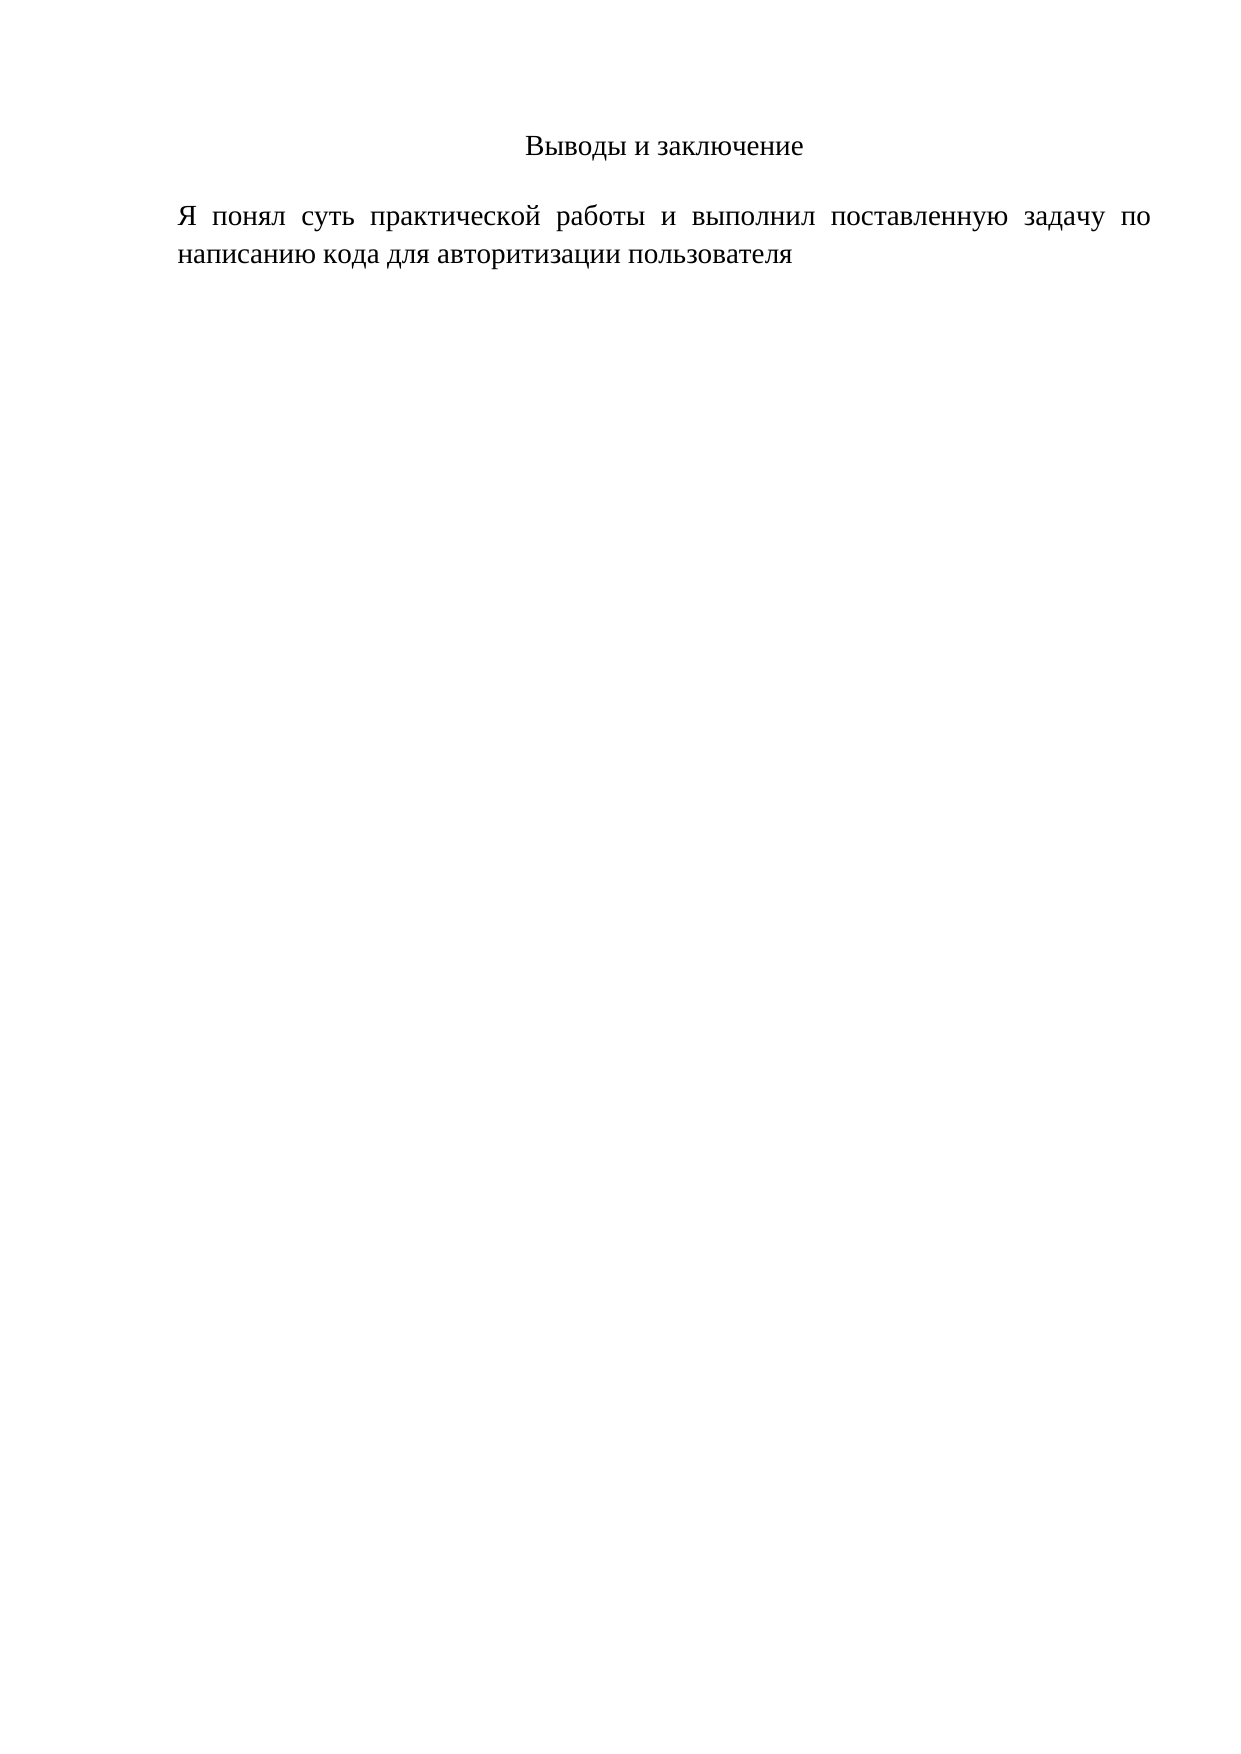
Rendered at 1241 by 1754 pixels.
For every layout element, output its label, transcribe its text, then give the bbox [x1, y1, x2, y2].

text Я понял суть практической работы и выполнил поставленную задачу по написанию кода для авторитизации пользователя [177, 198, 1152, 270]
text Выводы и заключение [177, 128, 1152, 162]
